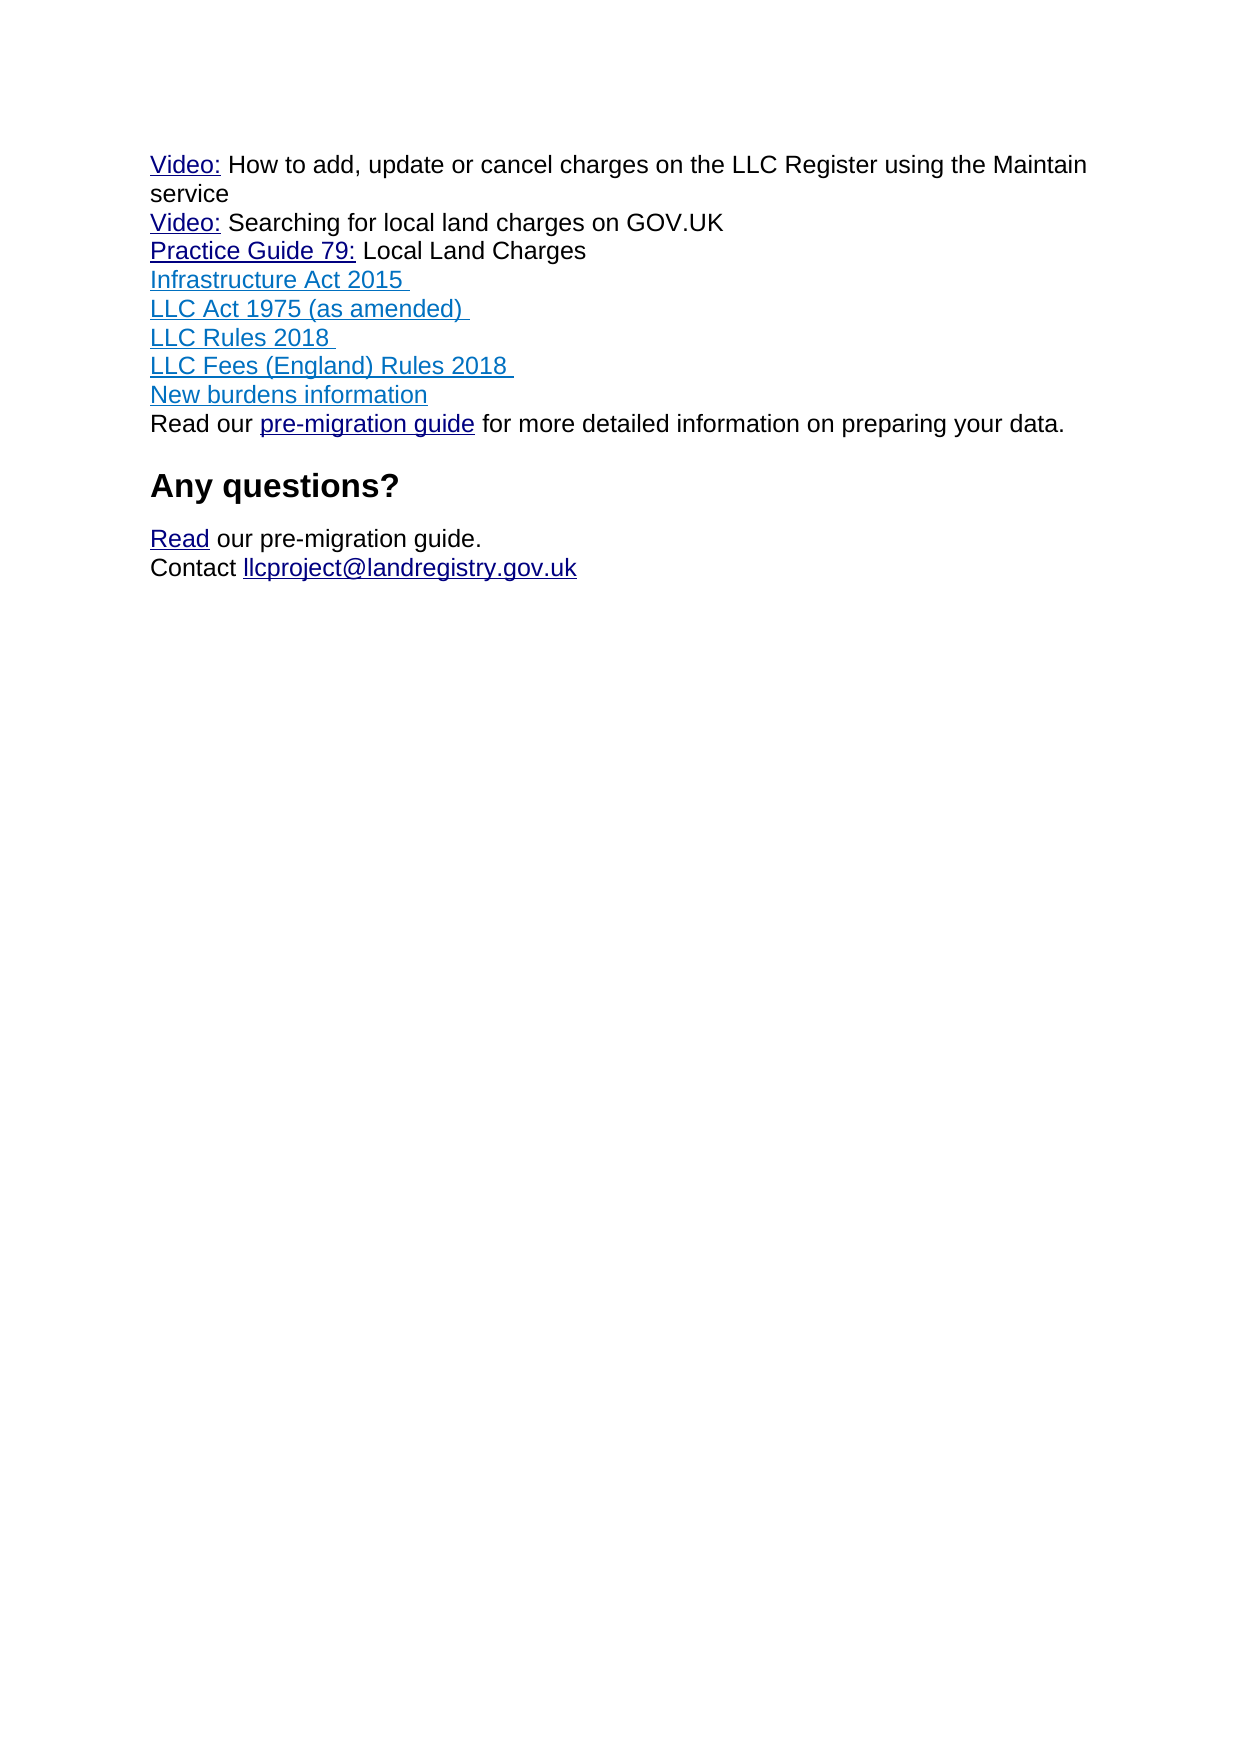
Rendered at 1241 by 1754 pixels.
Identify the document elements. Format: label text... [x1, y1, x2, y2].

text Infrastructure Act 2015 [150, 265, 1090, 294]
text LLC Rules 2018 [150, 322, 1090, 351]
text Read our pre-migration guide. [150, 524, 1090, 553]
text Read our pre-migration guide for more detailed information on preparing your data. [150, 409, 1090, 437]
text Practice Guide 79: Local Land Charges [150, 236, 1090, 265]
text Video: How to add, update or cancel charges on the LLC Register using the Maintain service [150, 150, 1090, 207]
text Contact llcproject@landregistry.gov.uk [150, 553, 1090, 581]
text LLC Fees (England) Rules 2018 [150, 351, 1090, 380]
text New burdens information [150, 380, 1090, 409]
text Video: Searching for local land charges on GOV.UK [150, 207, 1090, 236]
text Any questions? [150, 466, 1090, 505]
text LLC Act 1975 (as amended) [150, 294, 1090, 322]
